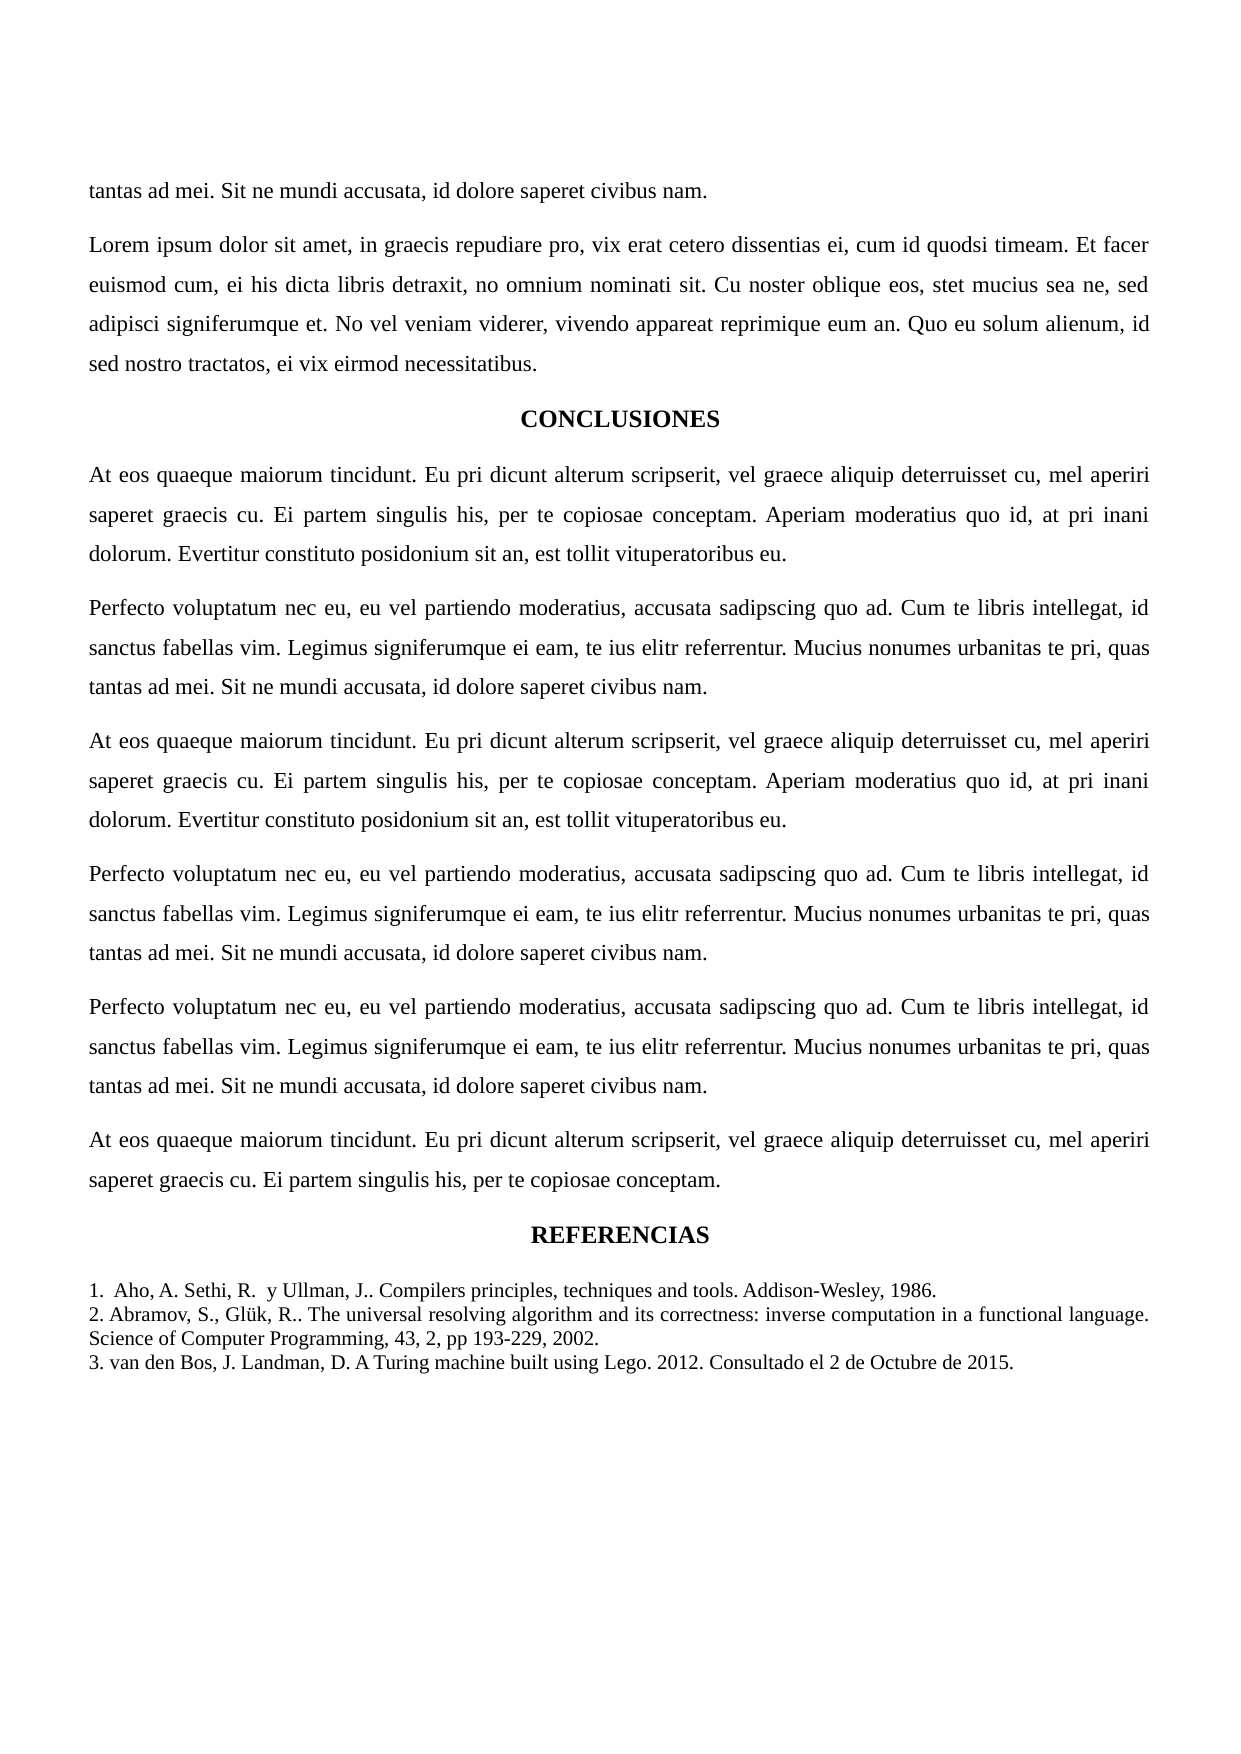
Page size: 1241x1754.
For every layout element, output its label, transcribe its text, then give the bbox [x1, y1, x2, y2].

text Perfecto voluptatum nec eu, eu vel partiendo moderatius, accusata sadipscing quo ad. Cum te libris intellegat, id sanctus fabellas vim. Legimus signiferumque ei eam, te ius elitr referrentur. Mucius nonumes urbanitas te pri, quas tantas ad mei. Sit ne mundi accusata, id dolore saperet civibus nam. [88, 594, 1152, 700]
text Referencias [88, 1220, 1152, 1249]
text 2. Abramov, S., Glük, R.. The universal resolving algorithm and its correctness: inverse computation in a functional language. Science of Computer Programming, 43, 2, pp 193-229, 2002. [88, 1302, 1152, 1350]
text Lorem ipsum dolor sit amet, in graecis repudiare pro, vix erat cetero dissentias ei, cum id quodsi timeam. Et facer euismod cum, ei his dicta libris detraxit, no omnium nominati sit. Cu noster oblique eos, stet mucius sea ne, sed adipisci signiferumque et. No vel veniam viderer, vivendo appareat reprimique eum an. Quo eu solum alienum, id sed nostro tractatos, ei vix eirmod necessitatibus. [88, 231, 1152, 376]
text 1. Aho, A. Sethi, R. y Ullman, J.. Compilers principles, techniques and tools. Addison-Wesley, 1986. [88, 1278, 1152, 1302]
text tantas ad mei. Sit ne mundi accusata, id dolore saperet civibus nam. [88, 177, 1152, 203]
text conclusiones [88, 404, 1152, 432]
text At eos quaeque maiorum tincidunt. Eu pri dicunt alterum scripserit, vel graece aliquip deterruisset cu, mel aperiri saperet graecis cu. Ei partem singulis his, per te copiosae conceptam. Aperiam moderatius quo id, at pri inani dolorum. Evertitur constituto posidonium sit an, est tollit vituperatoribus eu. [88, 727, 1152, 833]
text 3. van den Bos, J. Landman, D. A Turing machine built using Lego. 2012. Consultado el 2 de Octubre de 2015. [88, 1350, 1152, 1374]
text At eos quaeque maiorum tincidunt. Eu pri dicunt alterum scripserit, vel graece aliquip deterruisset cu, mel aperiri saperet graecis cu. Ei partem singulis his, per te copiosae conceptam. Aperiam moderatius quo id, at pri inani dolorum. Evertitur constituto posidonium sit an, est tollit vituperatoribus eu. [88, 461, 1152, 567]
text Perfecto voluptatum nec eu, eu vel partiendo moderatius, accusata sadipscing quo ad. Cum te libris intellegat, id sanctus fabellas vim. Legimus signiferumque ei eam, te ius elitr referrentur. Mucius nonumes urbanitas te pri, quas tantas ad mei. Sit ne mundi accusata, id dolore saperet civibus nam. [88, 860, 1152, 966]
text At eos quaeque maiorum tincidunt. Eu pri dicunt alterum scripserit, vel graece aliquip deterruisset cu, mel aperiri saperet graecis cu. Ei partem singulis his, per te copiosae conceptam. [88, 1126, 1152, 1192]
text Perfecto voluptatum nec eu, eu vel partiendo moderatius, accusata sadipscing quo ad. Cum te libris intellegat, id sanctus fabellas vim. Legimus signiferumque ei eam, te ius elitr referrentur. Mucius nonumes urbanitas te pri, quas tantas ad mei. Sit ne mundi accusata, id dolore saperet civibus nam. [88, 993, 1152, 1099]
